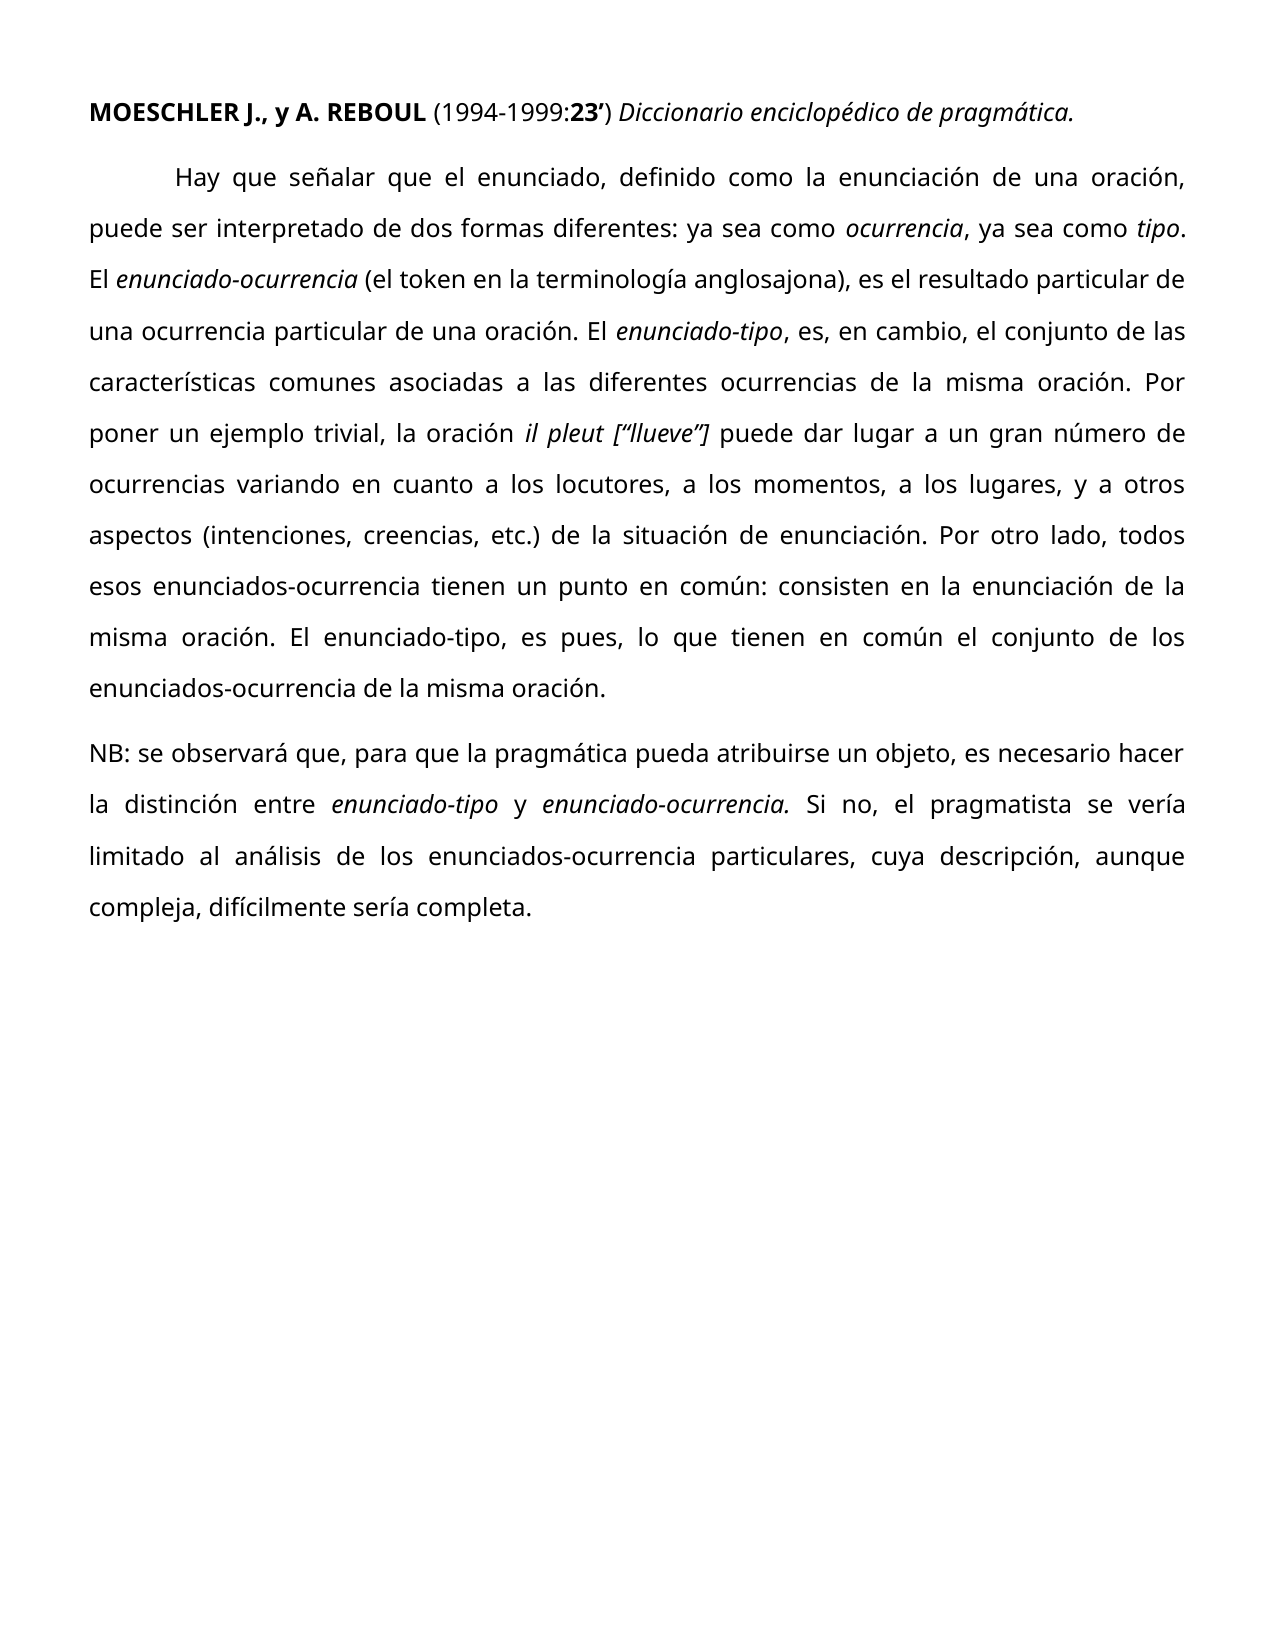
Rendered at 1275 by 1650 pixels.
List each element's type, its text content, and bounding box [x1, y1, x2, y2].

text MOESCHLER J., y A. REBOUL (1994-1999:23’) Diccionario enciclopédico de pragmática. [88, 94, 1186, 128]
text NB: se observará que, para que la pragmática pueda atribuirse un objeto, es necesario hacer la distinción entre enunciado-tipo y enunciado-ocurrencia. Si no, el pragmatista se vería limitado al análisis de los enunciados-ocurrencia particulares, cuya descripción, aunque compleja, difícilmente sería completa. [88, 736, 1186, 923]
text Hay que señalar que el enunciado, definido como la enunciación de una oración, puede ser interpretado de dos formas diferentes: ya sea como ocurrencia, ya sea como tipo. El enunciado-ocurrencia (el token en la terminología anglosajona), es el resultado particular de una ocurrencia particular de una oración. El enunciado-tipo, es, en cambio, el conjunto de las características comunes asociadas a las diferentes ocurrencias de la misma oración. Por poner un ejemplo trivial, la oración il pleut [“llueve”] puede dar lugar a un gran número de ocurrencias variando en cuanto a los locutores, a los momentos, a los lugares, y a otros aspectos (intenciones, creencias, etc.) de la situación de enunciación. Por otro lado, todos esos enunciados-ocurrencia tienen un punto en común: consisten en la enunciación de la misma oración. El enunciado-tipo, es pues, lo que tienen en común el conjunto de los enunciados-ocurrencia de la misma oración. [88, 160, 1186, 704]
